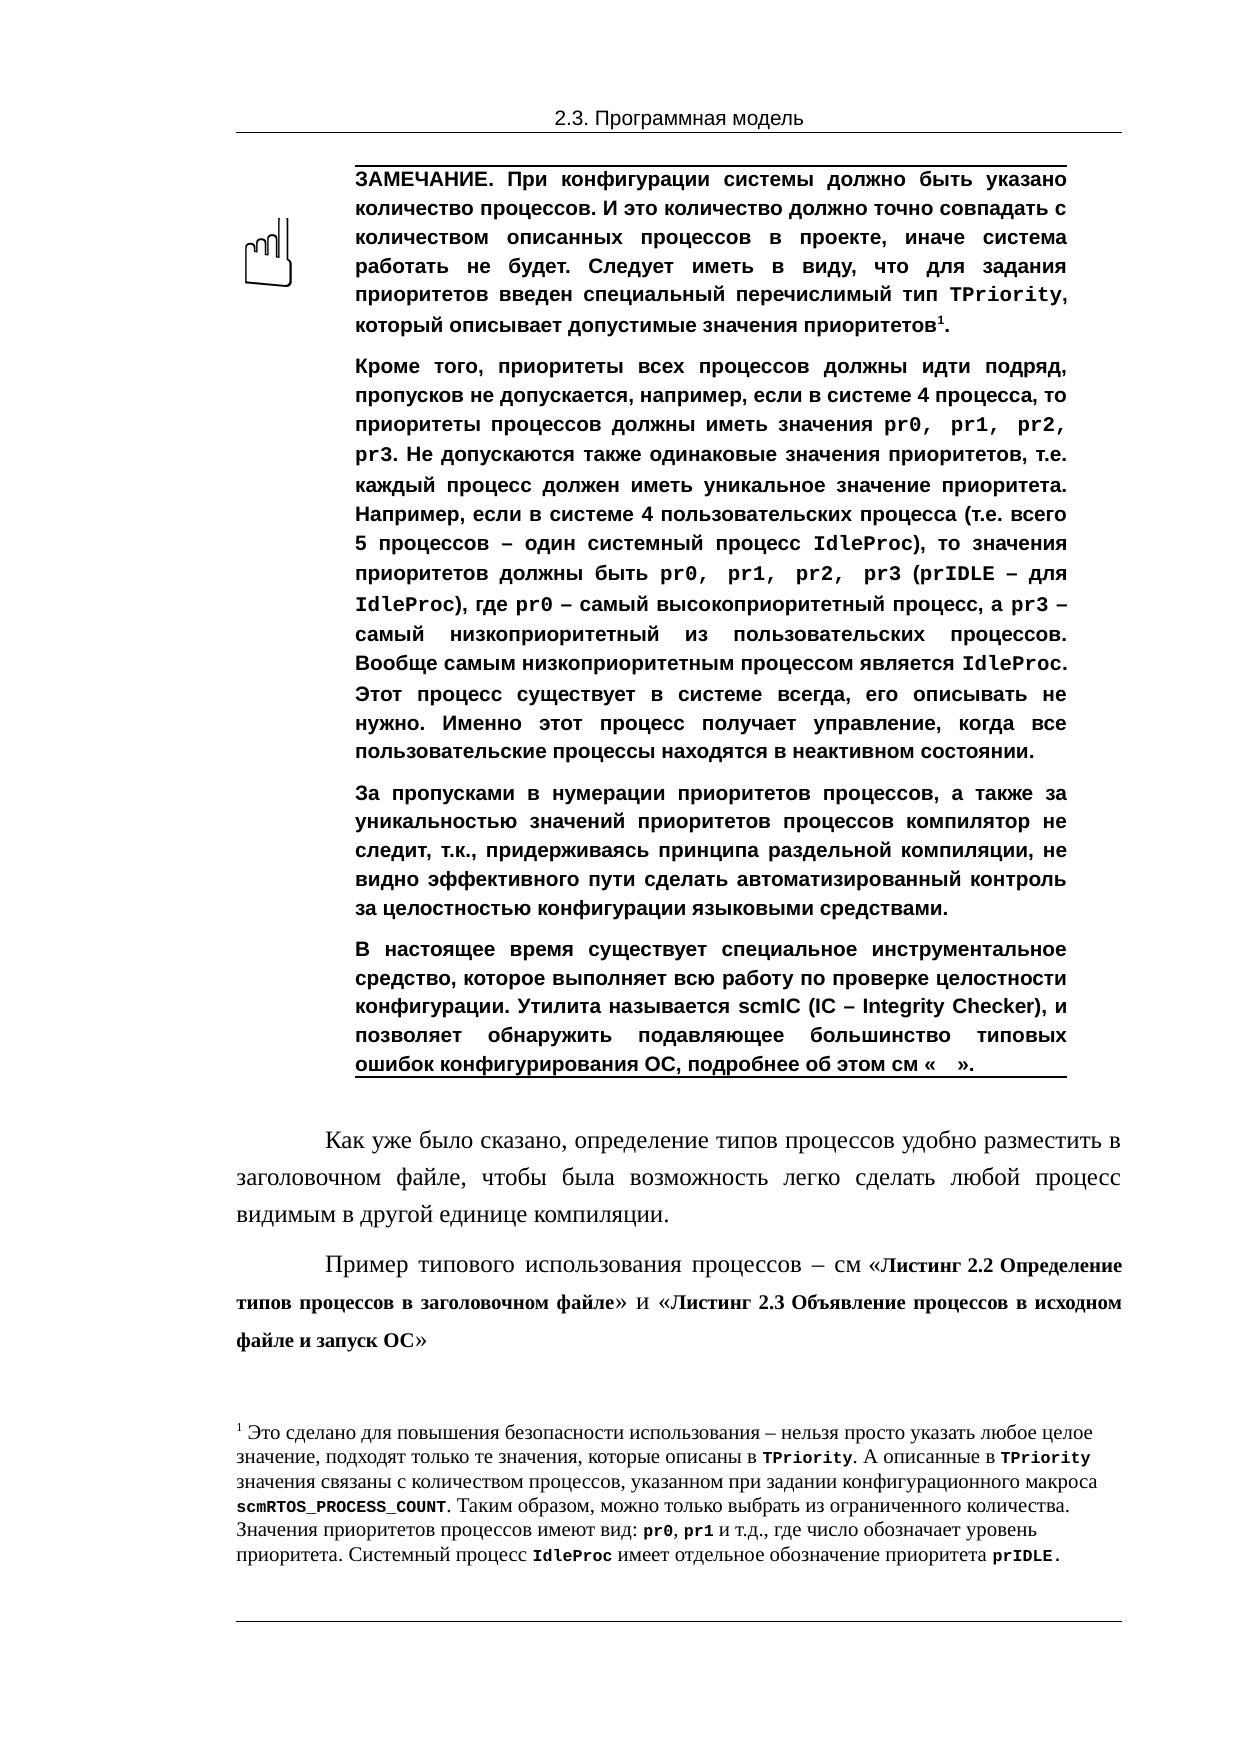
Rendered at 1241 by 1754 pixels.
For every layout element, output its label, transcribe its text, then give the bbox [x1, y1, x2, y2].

text Кроме того, приоритеты всех процессов должны идти подряд, пропусков не допускается, например, если в системе 4 процесса, то приоритеты процессов должны иметь значения pr0, pr1, pr2, pr3. Не допускаются также одинаковые значения приоритетов, т.е. каждый процесс должен иметь уникальное значение приоритета. Например, если в системе 4 пользовательских процесса (т.е. всего 5 процессов – один системный процесс IdleProc), то значения приоритетов должны быть pr0, pr1, pr2, pr3 (prIDLE – для IdleProc), где pr0 – самый высокоприоритетный процесс, а pr3 – самый низкоприоритетный из пользовательских процессов. Вообще самым низкоприоритетным процессом является IdleProc. Этот процесс существует в системе всегда, его описывать не нужно. Именно этот процесс получает управление, когда все пользовательские процессы находятся в неактивном состоянии. [355, 354, 1067, 763]
text Пример типового использования процессов – см «Листинг 2.2 Определение типов процессов в заголовочном файле» и «Листинг 2.3 Объявление процессов в исходном файле и запуск ОС» [236, 1249, 1122, 1352]
text ЗАМЕЧАНИЕ. При конфигурации системы должно быть указано количество процессов. И это количество должно точно совпадать с количеством описанных процессов в проекте, иначе система работать не будет. Следует иметь в виду, что для задания приоритетов введен специальный перечислимый тип TPriority, который описывает допустимые значения приоритетов. [355, 167, 1067, 337]
text За пропусками в нумерации приоритетов процессов, а также за уникальностью значений приоритетов процессов компилятор не следит, т.к., придерживаясь принципа раздельной компиляции, не видно эффективного пути сделать автоматизированный контроль за целостностью конфигурации языковыми средствами. [355, 780, 1067, 919]
text Как уже было сказано, определение типов процессов удобно разместить в заголовочном файле, чтобы была возможность легко сделать любой процесс видимым в другой единице компиляции. [236, 1125, 1122, 1228]
text Это сделано для повышения безопасности использования – нельзя просто указать любое целое значение, подходят только те значения, которые описаны в TPriority. А описанные в TPriority значения связаны с количеством процессов, указанном при задании конфигурационного макроса scmRTOS_PROCESS_COUNT. Таким образом, можно только выбрать из ограниченного количества. Значения приоритетов процессов имеют вид: pr0, pr1 и т.д., где число обозначает уровень приоритета. Системный процесс IdleProc имеет отдельное обозначение приоритета prIDLE. [236, 1420, 1122, 1566]
text  [238, 218, 330, 304]
text В настоящее время существует специальное инструментальное средство, которое выполняет всю работу по проверке целостности конфигурации. Утилита называется scmIC (IC – Integrity Checker), и позволяет обнаружить подавляющее большинство типовых ошибок конфигурирования ОС, подробнее об этом см « ». [355, 937, 1067, 1076]
